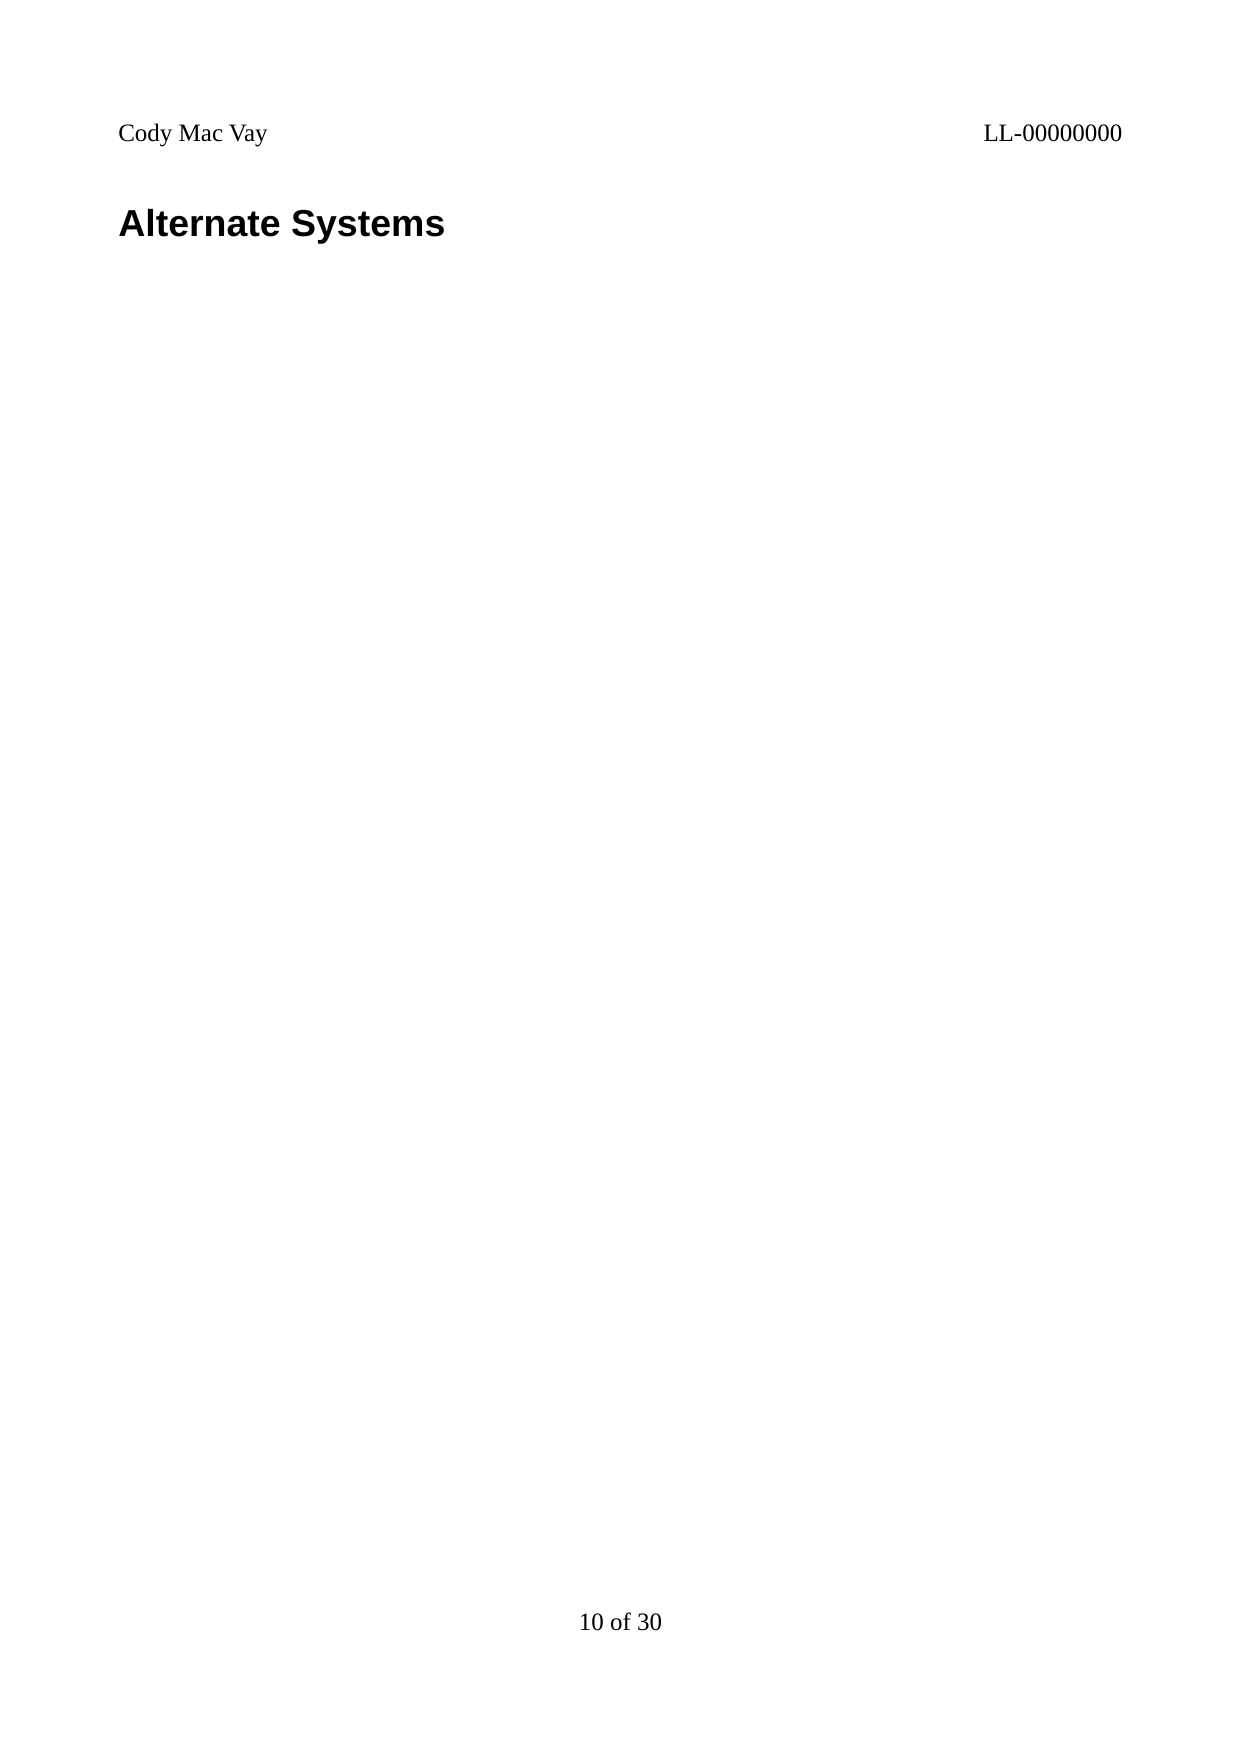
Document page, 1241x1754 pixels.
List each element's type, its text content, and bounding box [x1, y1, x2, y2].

subtitle Alternate Systems [118, 201, 1122, 244]
